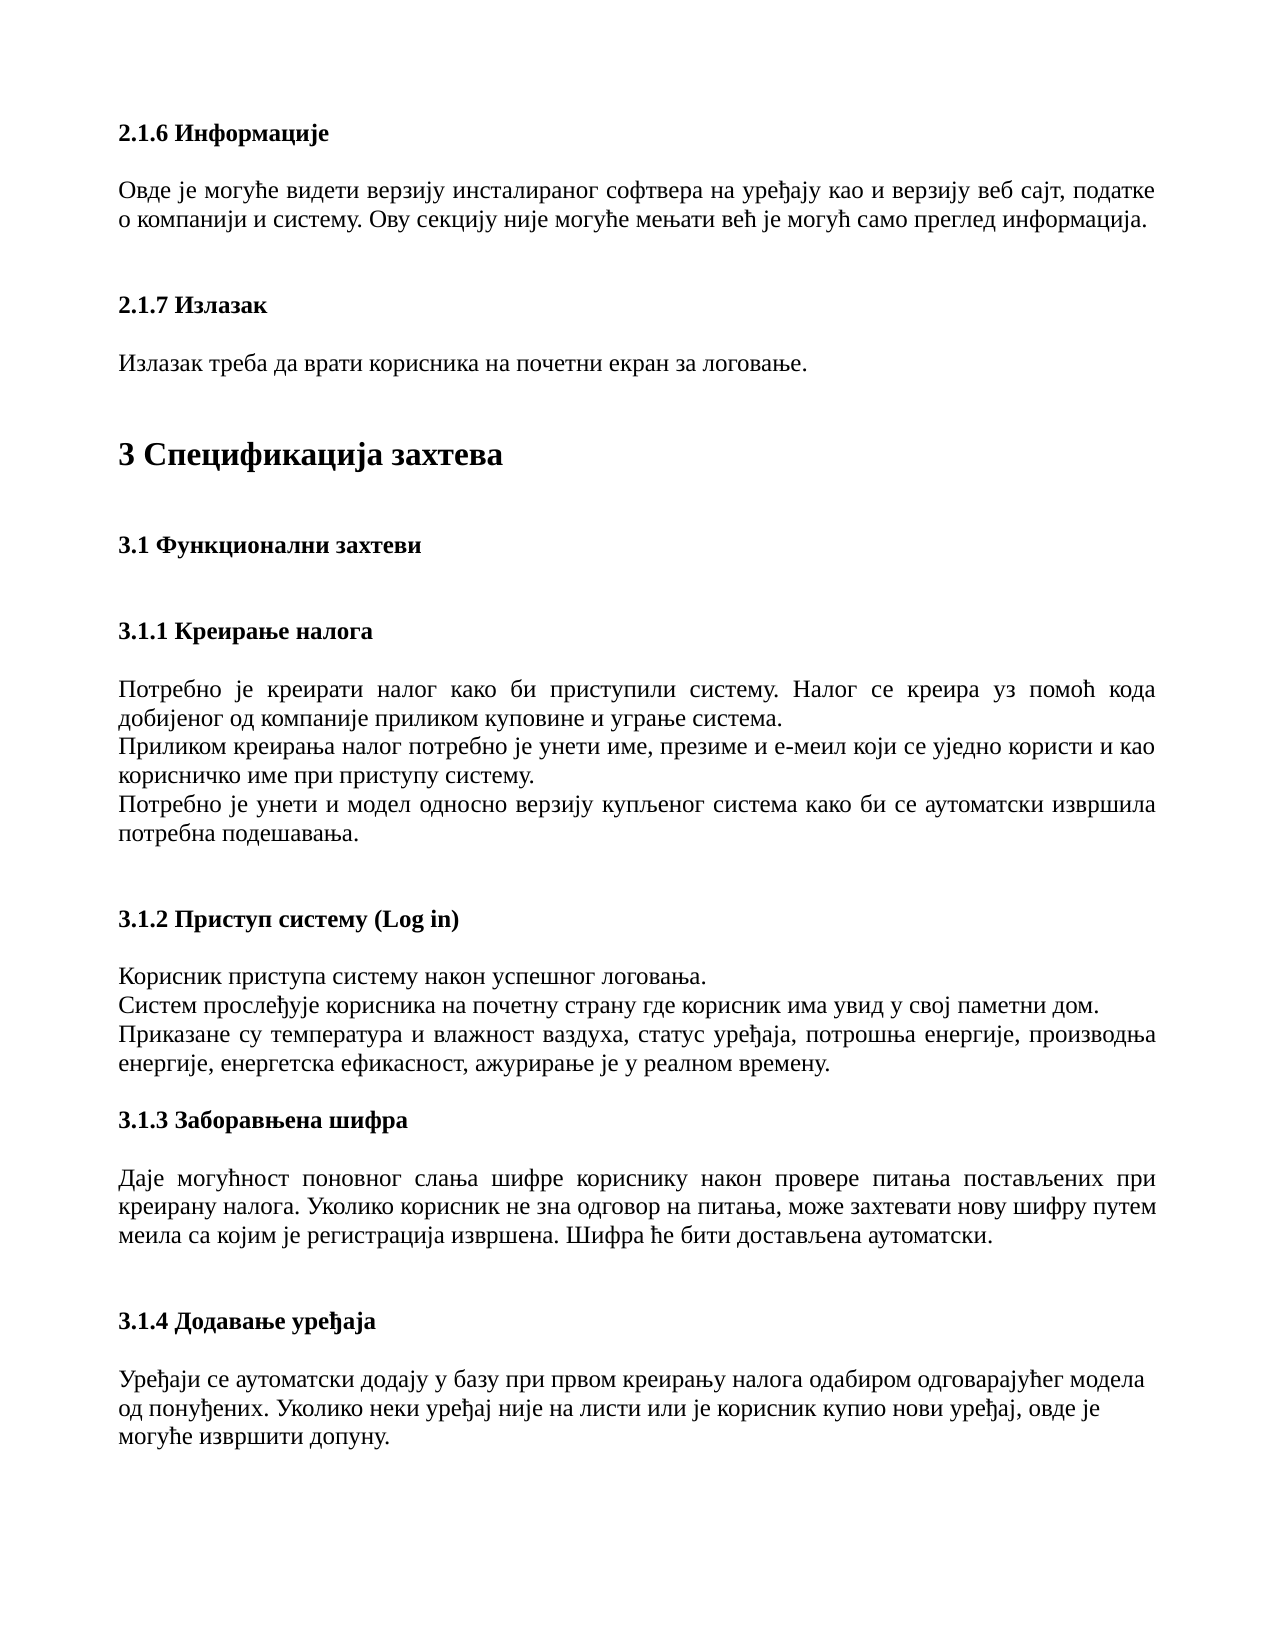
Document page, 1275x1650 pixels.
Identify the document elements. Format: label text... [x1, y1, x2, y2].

text Потребно је креирати налог како би приступили систему. Налог се креира уз помоћ кода добијеног од компаније приликом куповине и уграње система. [118, 674, 1157, 731]
text 2.1.7 Излазак [118, 291, 1157, 319]
text 3.1.1 Креирање налога [118, 616, 1157, 645]
text 3.1.2 Приступ систему (Log in) [118, 904, 1157, 933]
text Излазак треба да врати корисника на почетни екран за логовање. [118, 348, 1157, 377]
text 2.1.6 Информације [118, 118, 1157, 147]
text Даје могућност поновног слања шифре кориснику након провере питања постављених при креирану налога. Уколико корисник не зна одговор на питања, може захтевати нову шифру путем меила са којим је регистрација извршена. Шифра ће бити достављена аутоматски. [118, 1163, 1157, 1249]
text Приказане су температура и влажност ваздуха, статус уређаја, потрошња енергије, производња енергије, енергетска ефикасност, ажурирање је у реалном времену. [118, 1019, 1157, 1076]
text 3 Спецификација захтева [118, 434, 1157, 473]
text Уређаји се аутоматски додају у базу при првом креирању налога одабиром одговарајућег модела од понуђених. Уколико неки уређај није на листи или је корисник купио нови уређај, овде је могуће извршити допуну. [118, 1364, 1157, 1450]
text Корисник приступа систему након успешног логовања. [118, 961, 1157, 990]
text 3.1.3 Заборавњена шифра [118, 1105, 1157, 1134]
text Овде је могуће видети верзију инсталираног софтвера на уређају као и верзију веб сајт, податке о компанији и систему. Ову секцију није могуће мењати већ је могућ само преглед информација. [118, 176, 1157, 233]
text 3.1 Функционални захтеви [118, 530, 1157, 559]
text Приликом креирања налог потребно је унети име, презиме и е-меил који се уједно користи и као корисничко име при приступу систему. [118, 731, 1157, 789]
text Систем прослеђује корисника на почетну страну где корисник има увид у свој паметни дом. [118, 990, 1157, 1019]
text 3.1.4 Додавање уређаја [118, 1306, 1157, 1335]
text Потребно је унети и модел односно верзију купљеног система како би се аутоматски извршила потребна подешавања. [118, 789, 1157, 846]
